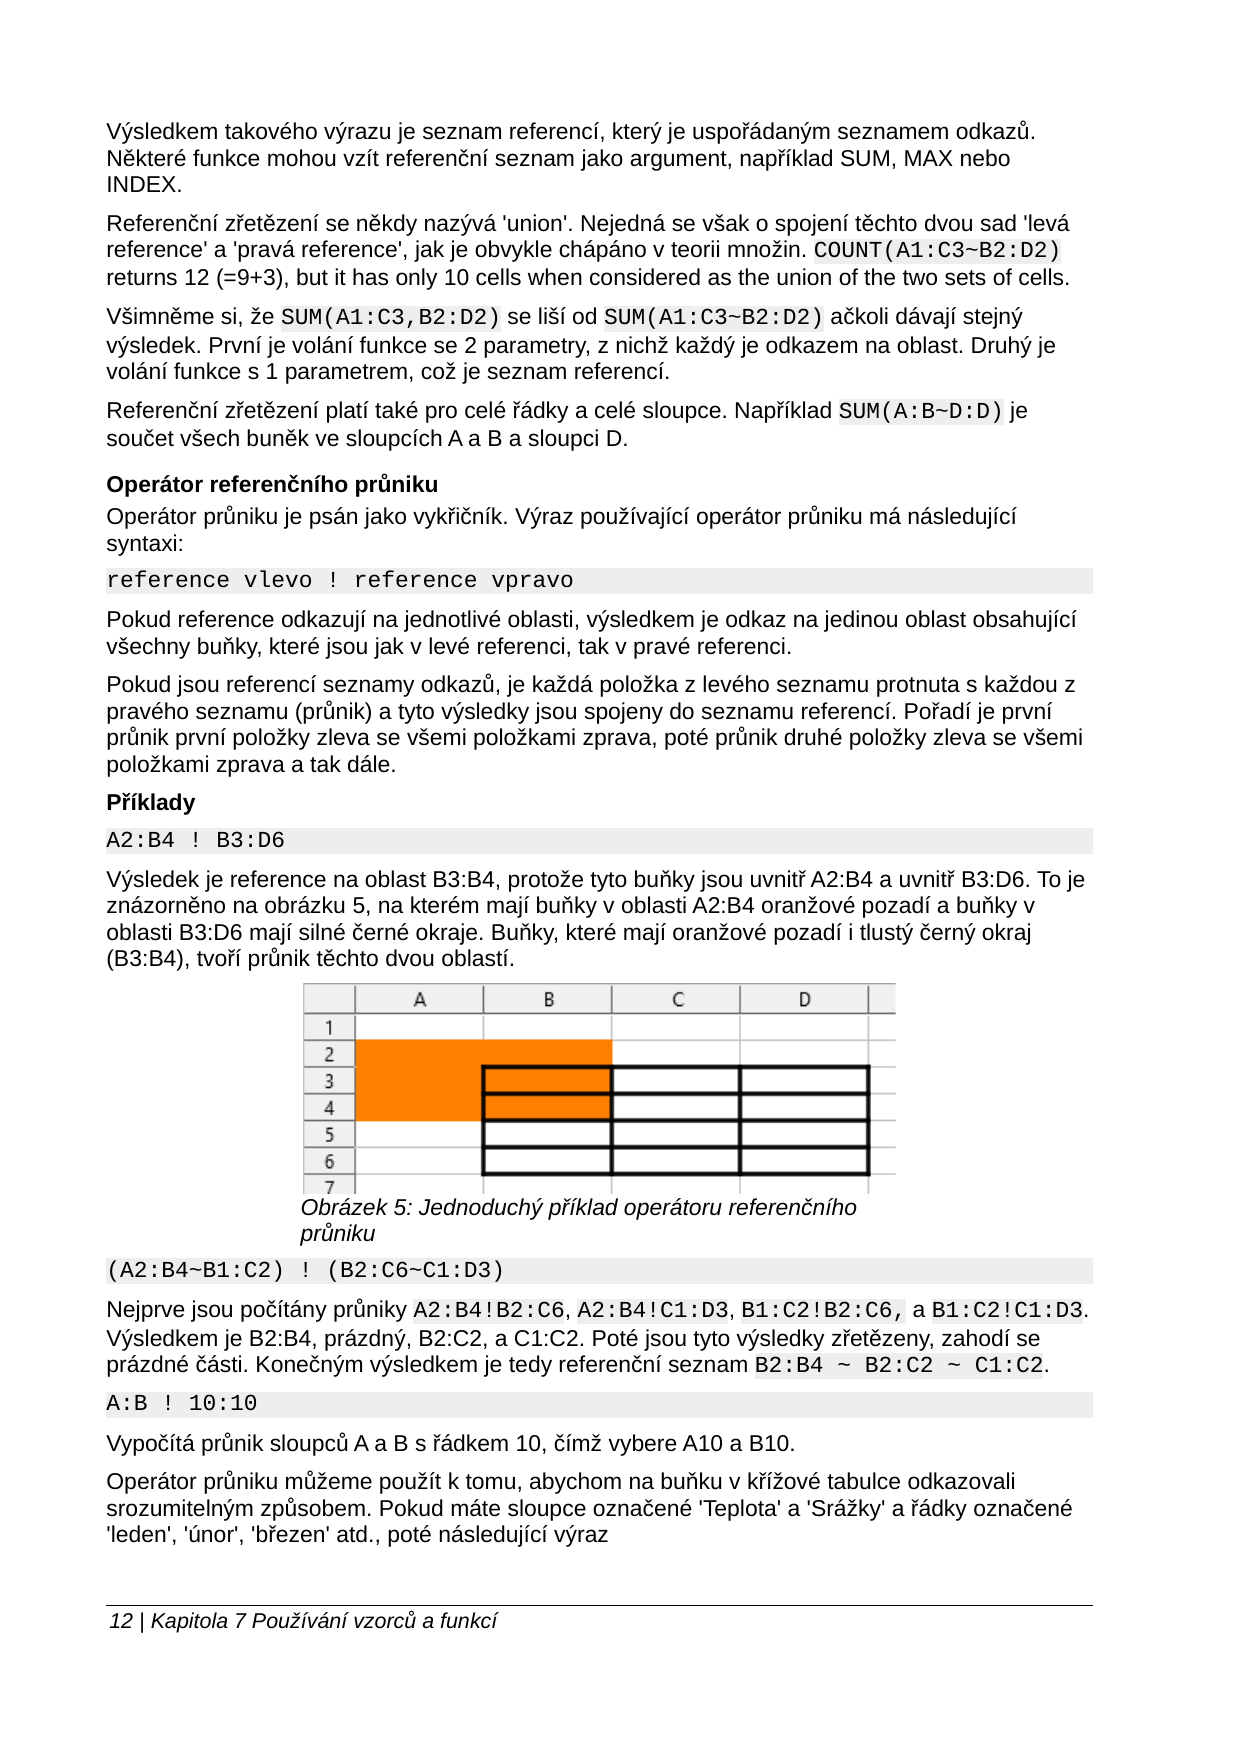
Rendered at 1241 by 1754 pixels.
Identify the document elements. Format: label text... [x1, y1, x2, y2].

text Nejprve jsou počítány průniky A2:B4!B2:C6, A2:B4!C1:D3, B1:C2!B2:C6, a B1:C2!C1:D3. Výsledkem je B2:B4, prázdný, B2:C2, a C1:C2. Poté jsou tyto výsledky zřetězeny, zahodí se prázdné části. Konečným výsledkem je tedy referenční seznam B2:B4 ~ B2:C2 ~ C1:C2. [106, 1296, 1093, 1379]
text Obrázek 5: Jednoduchý příklad operátoru referenčního průniku [300, 984, 898, 1247]
text Referenční zřetězení se někdy nazývá 'union'. Nejedná se však o spojení těchto dvou sad 'levá reference' a 'pravá reference', jak je obvykle chápáno v teorii množin. COUNT(A1:C3~B2:D2) returns 12 (=9+3), but it has only 10 cells when considered as the union of the two sets of cells. [106, 210, 1093, 291]
text Operátor průniku můžeme použít k tomu, abychom na buňku v křížové tabulce odkazovali srozumitelným způsobem. Pokud máte sloupce označené 'Teplota' a 'Srážky' a řádky označené 'leden', 'únor', 'březen' atd., poté následující výraz [106, 1468, 1093, 1547]
subtitle Operátor referenčního průniku [106, 471, 1093, 497]
picture [303, 983, 896, 1194]
text Operátor průniku je psán jako vykřičník. Výraz používající operátor průniku má následující syntaxi: [106, 503, 1093, 556]
text reference vlevo ! reference vpravo [106, 568, 1093, 594]
text (A2:B4~B1:C2) ! (B2:C6~C1:D3) [106, 1258, 1093, 1284]
text Pokud reference odkazují na jednotlivé oblasti, výsledkem je odkaz na jedinou oblast obsahující všechny buňky, které jsou jak v levé referenci, tak v pravé referenci. [106, 606, 1093, 659]
text A2:B4 ! B3:D6 [106, 828, 1093, 854]
text Pokud jsou referencí seznamy odkazů, je každá položka z levého seznamu protnuta s každou z pravého seznamu (průnik) a tyto výsledky jsou spojeny do seznamu referencí. Pořadí je první průnik první položky zleva se všemi položkami zprava, poté průnik druhé položky zleva se všemi položkami zprava a tak dále. [106, 671, 1093, 777]
text A:B ! 10:10 [257, 1392, 1093, 1418]
text Referenční zřetězení platí také pro celé řádky a celé sloupce. Například SUM(A:B~D:D) je součet všech buněk ve sloupcích A a B a sloupci D. [106, 397, 1093, 451]
text Vypočítá průnik sloupců A a B s řádkem 10, čímž vybere A10 a B10. [106, 1429, 1093, 1456]
text Výsledek je reference na oblast B3:B4, protože tyto buňky jsou uvnitř A2:B4 a uvnitř B3:D6. To je znázorněno na obrázku 5, na kterém mají buňky v oblasti A2:B4 oranžové pozadí a buňky v oblasti B3:D6 mají silné černé okraje. Buňky, které mají oranžové pozadí i tlustý černý okraj (B3:B4), tvoří průnik těchto dvou oblastí. [106, 866, 1093, 971]
text Příklady [106, 789, 1093, 816]
text Výsledkem takového výrazu je seznam referencí, který je uspořádaným seznamem odkazů. Některé funkce mohou vzít referenční seznam jako argument, například SUM, MAX nebo INDEX. [106, 118, 1093, 197]
text Všimněme si, že SUM(A1:C3,B2:D2) se liší od SUM(A1:C3~B2:D2) ačkoli dávají stejný výsledek. První je volání funkce se 2 parametry, z nichž každý je odkazem na oblast. Druhý je volání funkce s 1 parametrem, což je seznam referencí. [106, 303, 1093, 384]
